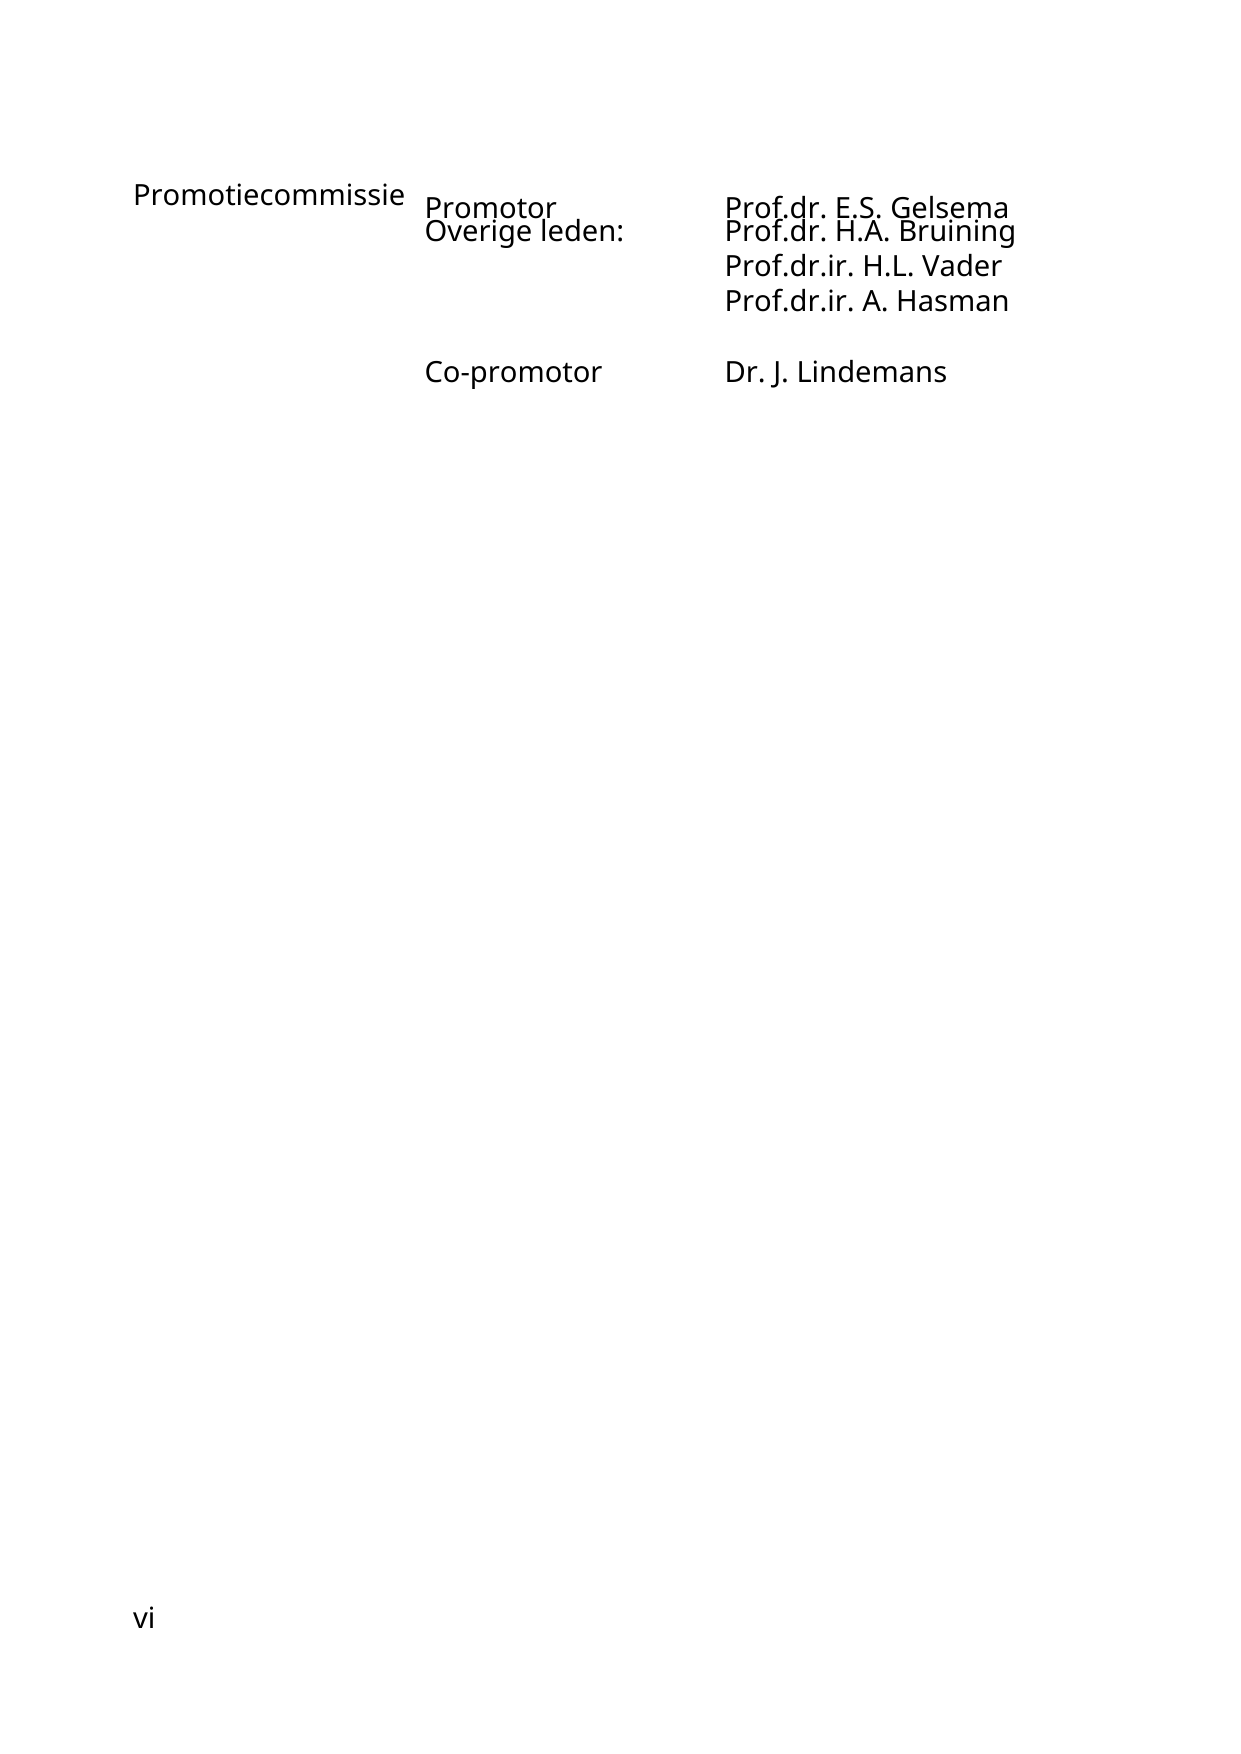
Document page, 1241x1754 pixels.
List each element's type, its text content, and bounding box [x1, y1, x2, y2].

text Overige leden: Prof.dr. H.A. Bruining [424, 213, 1016, 248]
text Prof.dr.ir. H.L. Vader [424, 248, 1016, 283]
text Co-promotor Dr. J. Lindemans [424, 354, 1016, 390]
text Promotiecommissie [133, 177, 405, 213]
text Promotor Prof.dr. E.S. Gelsema [424, 190, 1010, 213]
text Prof.dr.ir. A. Hasman [424, 283, 1016, 319]
